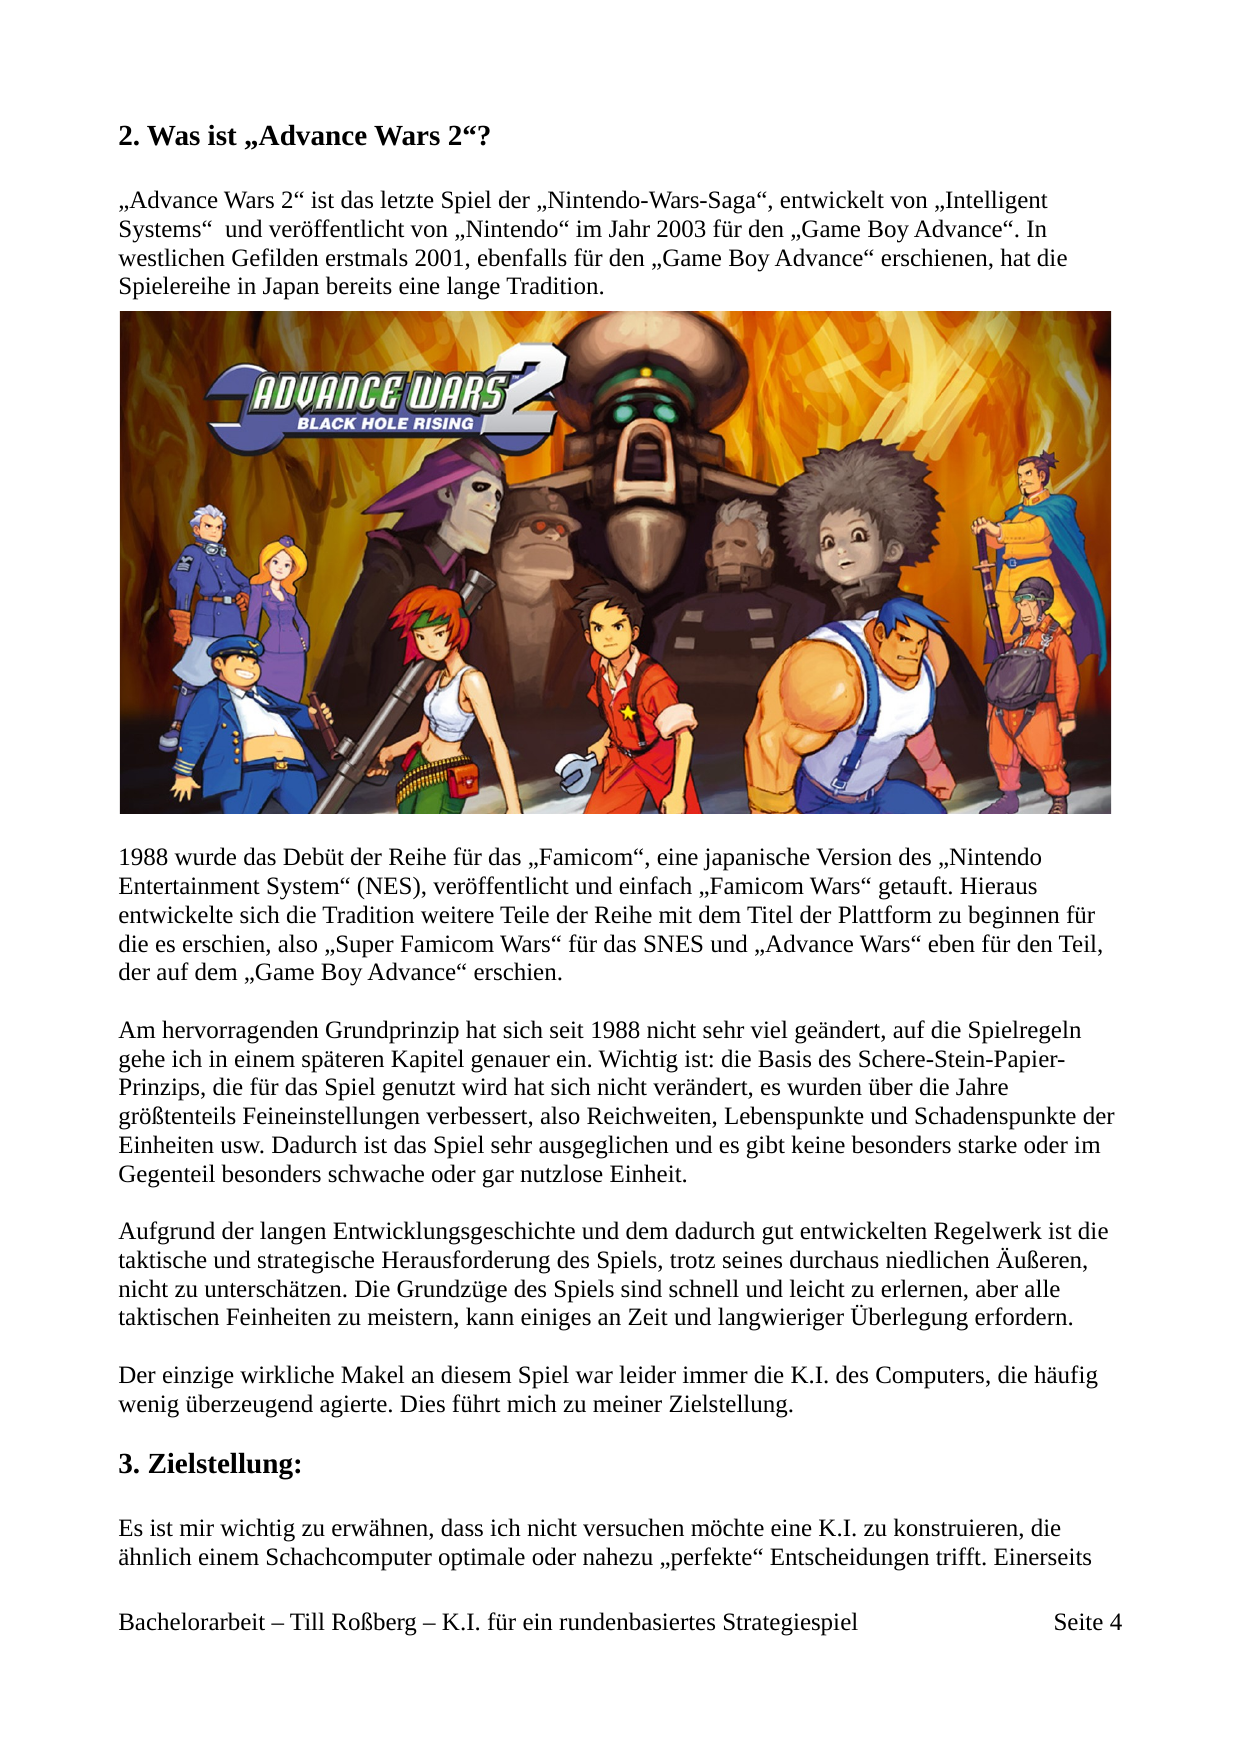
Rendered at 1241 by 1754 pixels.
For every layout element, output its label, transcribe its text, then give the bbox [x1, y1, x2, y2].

text 2. Was ist „Advance Wars 2“? [118, 118, 1122, 152]
text „Advance Wars 2“ ist das letzte Spiel der „Nintendo-Wars-Saga“, entwickelt von „Intelligent Systems“ und veröffentlicht von „Nintendo“ im Jahr 2003 für den „Game Boy Advance“. In westlichen Gefilden erstmals 2001, ebenfalls für den „Game Boy Advance“ erschienen, hat die Spielereihe in Japan bereits eine lange Tradition. [118, 185, 1122, 300]
text Am hervorragenden Grundprinzip hat sich seit 1988 nicht sehr viel geändert, auf die Spielregeln gehe ich in einem späteren Kapitel genauer ein. Wichtig ist: die Basis des Schere-Stein-Papier-Prinzips, die für das Spiel genutzt wird hat sich nicht verändert, es wurden über die Jahre größtenteils Feineinstellungen verbessert, also Reichweiten, Lebenspunkte und Schadenspunkte der Einheiten usw. Dadurch ist das Spiel sehr ausgeglichen und es gibt keine besonders starke oder im Gegenteil besonders schwache oder gar nutzlose Einheit. [118, 1015, 1122, 1187]
text Der einzige wirkliche Makel an diesem Spiel war leider immer die K.I. des Computers, die häufig wenig überzeugend agierte. Dies führt mich zu meiner Zielstellung. [118, 1360, 1122, 1417]
text 1988 wurde das Debüt der Reihe für das „Famicom“, eine japanische Version des „Nintendo Entertainment System“ (NES), veröffentlicht und einfach „Famicom Wars“ getauft. Hieraus entwickelte sich die Tradition weitere Teile der Reihe mit dem Titel der Plattform zu beginnen für die es erschien, also „Super Famicom Wars“ für das SNES und „Advance Wars“ eben für den Teil, der auf dem „Game Boy Advance“ erschien. [118, 842, 1122, 986]
picture [119, 311, 1112, 814]
text 3. Zielstellung: [118, 1446, 1122, 1480]
text Es ist mir wichtig zu erwähnen, dass ich nicht versuchen möchte eine K.I. zu konstruieren, die ähnlich einem Schachcomputer optimale oder nahezu „perfekte“ Entscheidungen trifft. Einerseits [118, 1513, 1122, 1571]
text Aufgrund der langen Entwicklungsgeschichte und dem dadurch gut entwickelten Regelwerk ist die taktische und strategische Herausforderung des Spiels, trotz seines durchaus niedlichen Äußeren, nicht zu unterschätzen. Die Grundzüge des Spiels sind schnell und leicht zu erlernen, aber alle taktischen Feinheiten zu meistern, kann einiges an Zeit und langwieriger Überlegung erfordern. [118, 1216, 1122, 1331]
